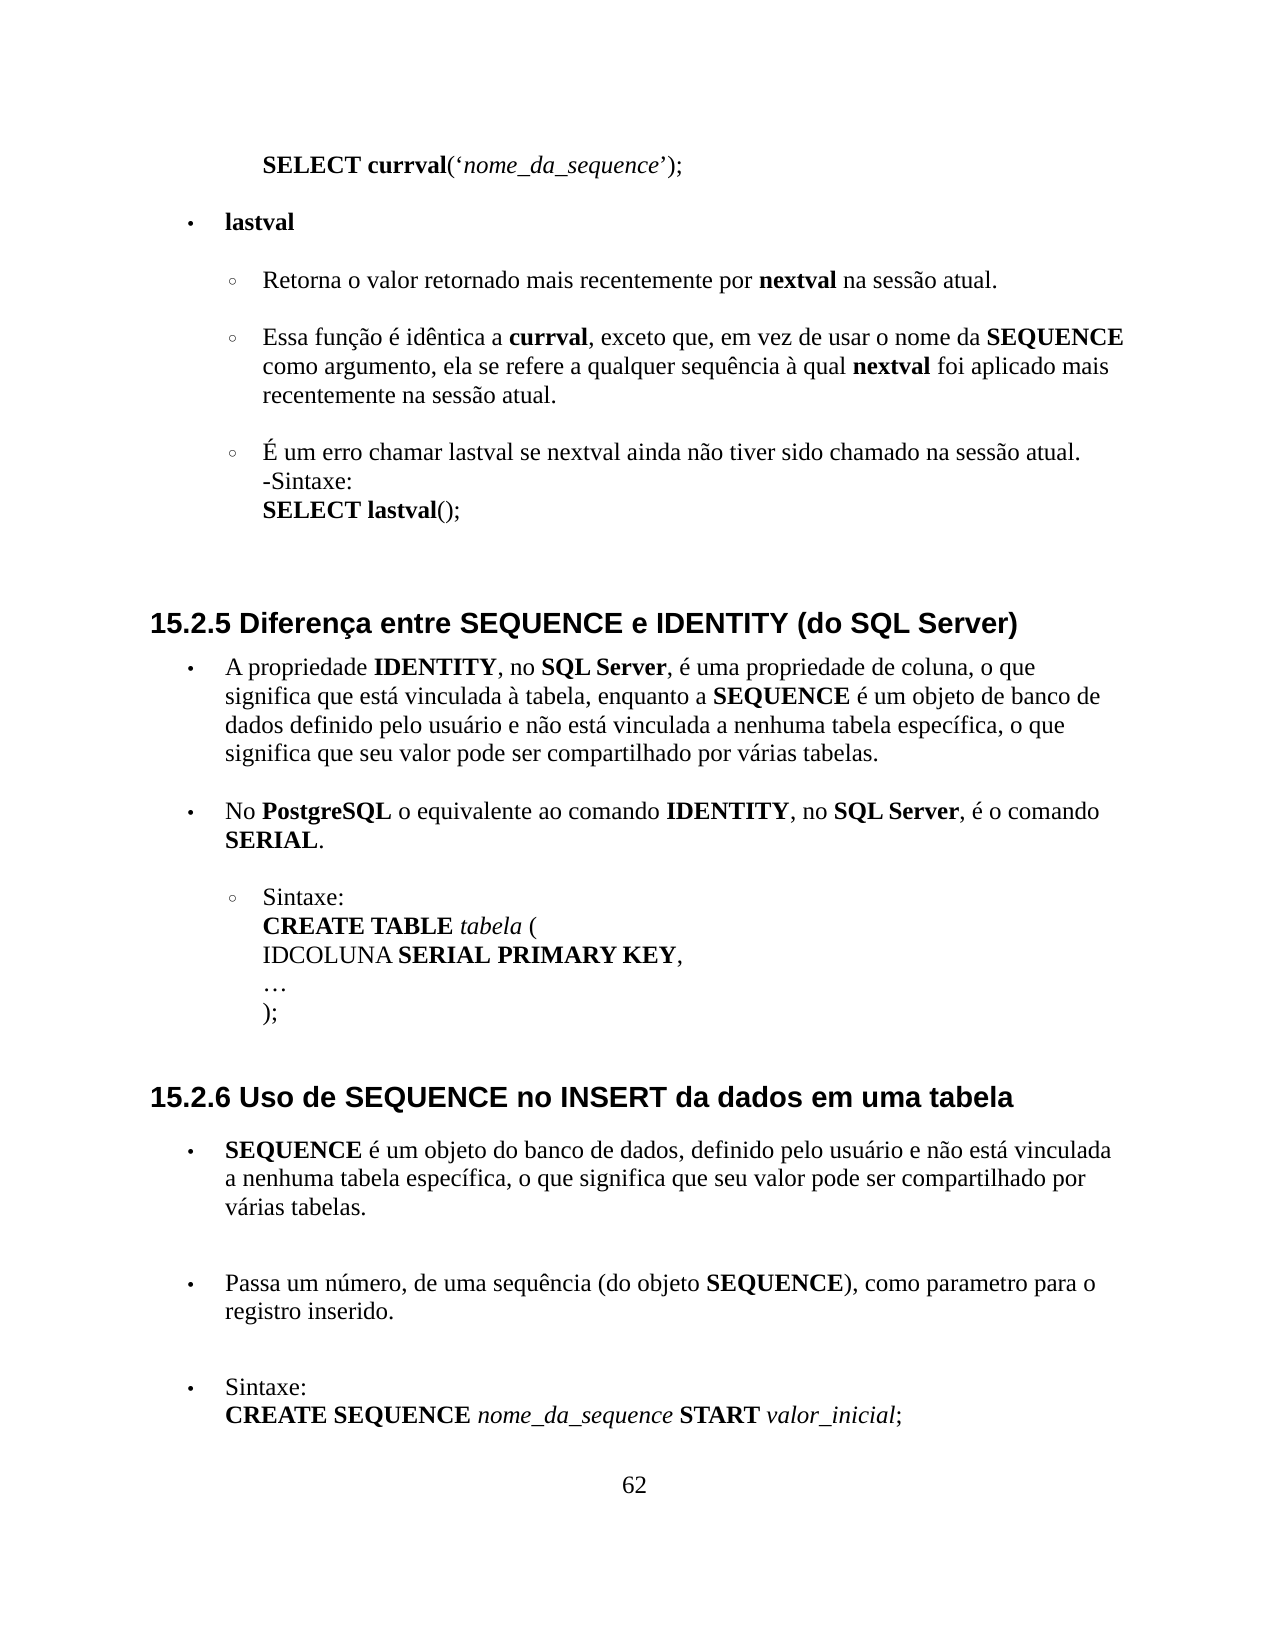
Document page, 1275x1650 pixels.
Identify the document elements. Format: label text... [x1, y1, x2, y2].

list Sintaxe: CREATE SEQUENCE nome_da_sequence START valor_inicial; [187, 1372, 1125, 1429]
subtitle 15.2.6 Uso de SEQUENCE no INSERT da dados em uma tabela [150, 1080, 1125, 1113]
subtitle 15.2.5 Diferença entre SEQUENCE e IDENTITY (do SQL Server) [150, 606, 1125, 640]
list SEQUENCE é um objeto do banco de dados, definido pelo usuário e não está vinculada a nenhuma tabela específica, o que significa que seu valor pode ser compartilhado por várias tabelas. [187, 1135, 1125, 1250]
list Retorna o valor retornado mais recentemente por nextval na sessão atual. [225, 265, 1125, 322]
list Passa um número, de uma sequência (do objeto SEQUENCE), como parametro para o registro inserido. [187, 1268, 1125, 1354]
list Sintaxe: SELECT currval(‘nome_da_sequence’); [225, 150, 1125, 207]
list Essa função é idêntica a currval, exceto que, em vez de usar o nome da SEQUENCE como argumento, ela se refere a qualquer sequência à qual nextval foi aplicado mais recentemente na sessão atual. [225, 322, 1125, 437]
list É um erro chamar lastval se nextval ainda não tiver sido chamado na sessão atual. -Sintaxe: SELECT lastval(); [225, 437, 1125, 552]
list lastval [187, 207, 1125, 265]
list A propriedade IDENTITY, no SQL Server, é uma propriedade de coluna, o que significa que está vinculada à tabela, enquanto a SEQUENCE é um objeto de banco de dados definido pelo usuário e não está vinculada a nenhuma tabela específica, o que significa que seu valor pode ser compartilhado por várias tabelas. [187, 652, 1125, 796]
list Sintaxe: CREATE TABLE tabela ( IDCOLUNA SERIAL PRIMARY KEY, … ); [225, 882, 1125, 1055]
list No PostgreSQL o equivalente ao comando IDENTITY, no SQL Server, é o comando SERIAL. [187, 796, 1125, 882]
